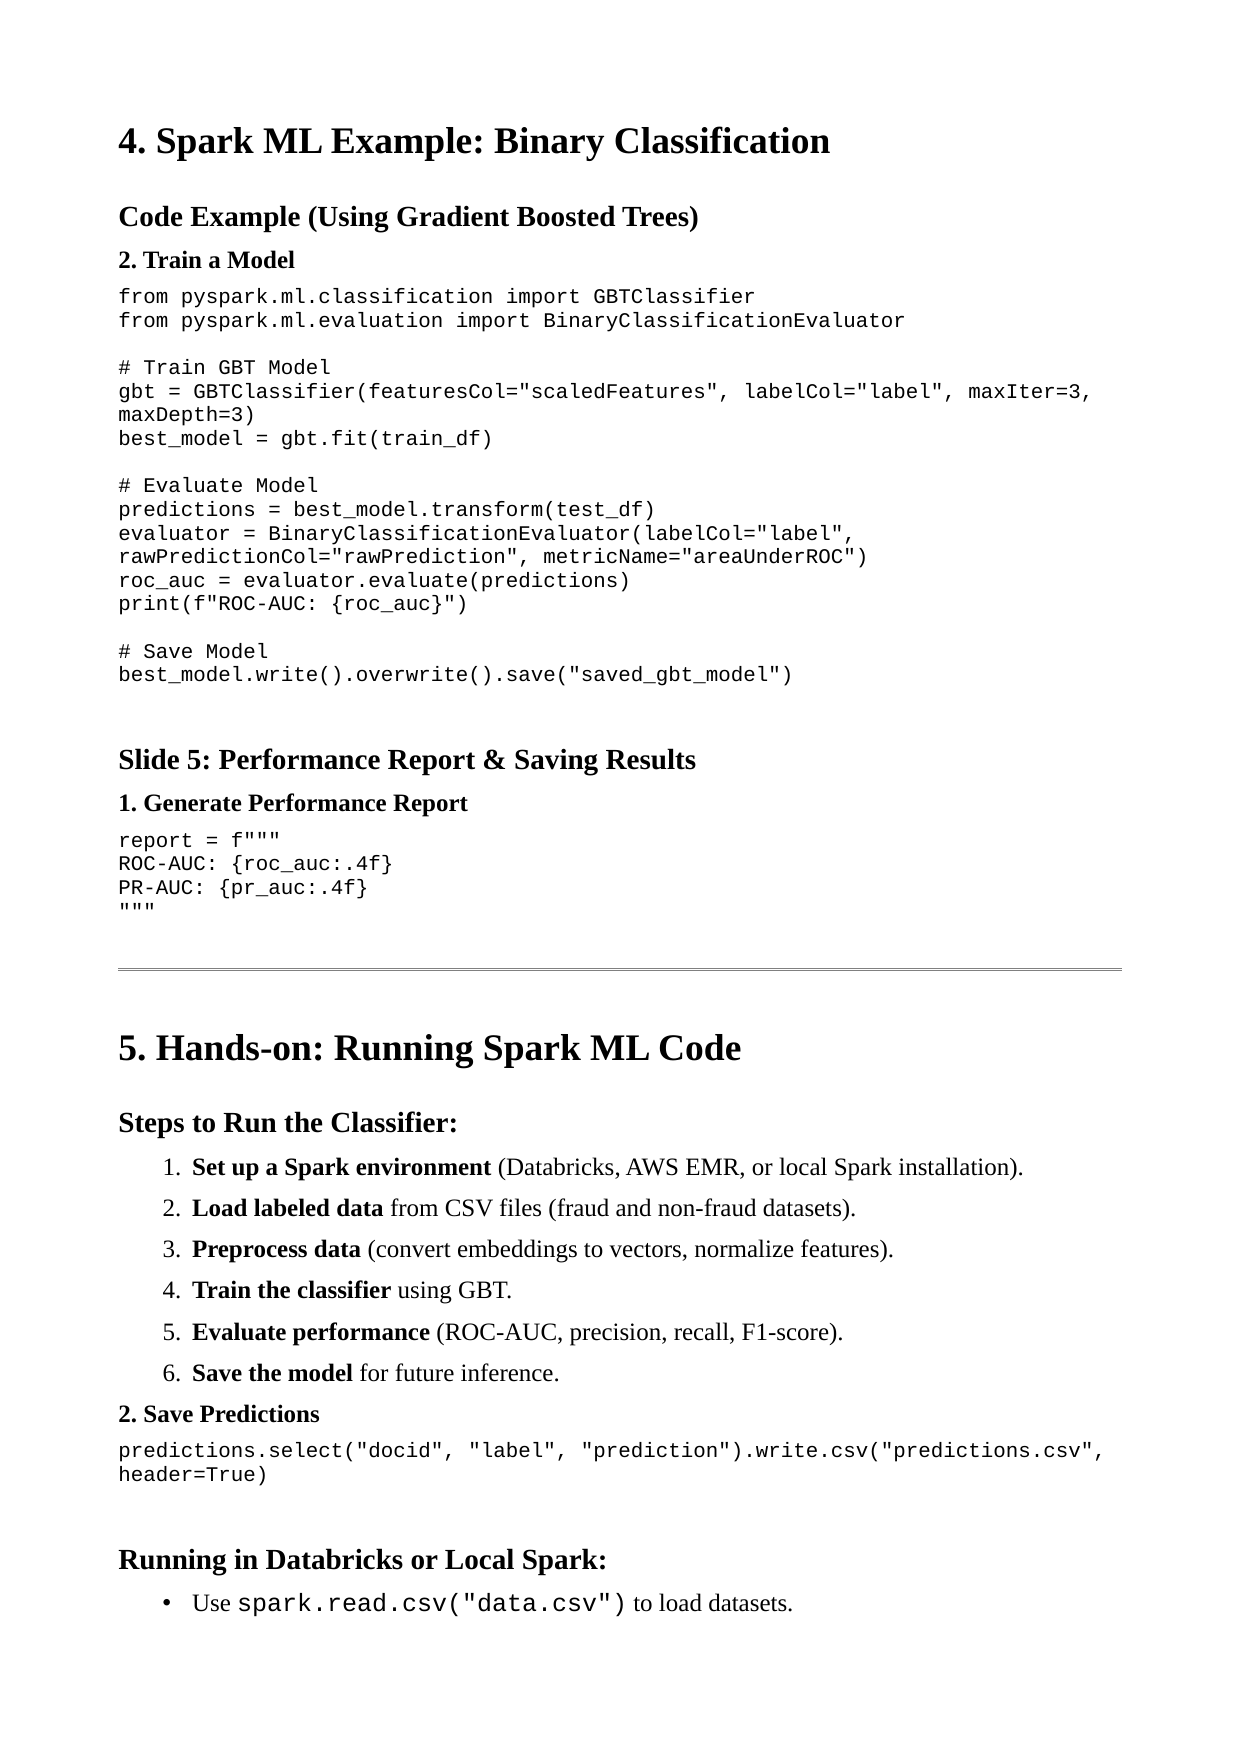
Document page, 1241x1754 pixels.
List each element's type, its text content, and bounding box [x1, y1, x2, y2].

text from pyspark.ml.evaluation import BinaryClassificationEvaluator [118, 310, 1122, 333]
subtitle Slide 5: Performance Report & Saving Results [118, 742, 1122, 776]
list Train the classifier using GBT. [162, 1275, 1122, 1304]
text PR-AUC: {pr_auc:.4f} [118, 877, 1122, 901]
subtitle Steps to Run the Classifier: [118, 1106, 1122, 1139]
text # Evaluate Model [118, 475, 1122, 499]
text evaluator = BinaryClassificationEvaluator(labelCol="label", rawPredictionCol="rawPrediction", metricName="areaUnderROC") [118, 522, 1122, 570]
text 2. Save Predictions [118, 1399, 1122, 1428]
subtitle 5. Hands-on: Running Spark ML Code [118, 1025, 1122, 1068]
list Use spark.read.csv("data.csv") to load datasets. [162, 1588, 1122, 1619]
text # Save Model [118, 641, 1122, 664]
text """ [118, 901, 1122, 924]
text best_model = gbt.fit(train_df) [118, 428, 1122, 452]
text ROC-AUC: {roc_auc:.4f} [118, 853, 1122, 877]
text # Train GBT Model [118, 357, 1122, 381]
subtitle Running in Databricks or Local Spark: [118, 1542, 1122, 1576]
subtitle 4. Spark ML Example: Binary Classification [118, 118, 1122, 161]
text 2. Train a Model [118, 245, 1122, 273]
text print(f"ROC-AUC: {roc_auc}") [118, 593, 1122, 617]
text predictions = best_model.transform(test_df) [118, 499, 1122, 522]
list Load labeled data from CSV files (fraud and non-fraud datasets). [162, 1193, 1122, 1222]
list Save the model for future inference. [162, 1358, 1122, 1387]
text roc_auc = evaluator.evaluate(predictions) [118, 570, 1122, 593]
text from pyspark.ml.classification import GBTClassifier [118, 286, 1122, 310]
list Evaluate performance (ROC-AUC, precision, recall, F1-score). [162, 1317, 1122, 1345]
text gbt = GBTClassifier(featuresCol="scaledFeatures", labelCol="label", maxIter=3, maxDepth=3) [118, 381, 1122, 428]
text 1. Generate Performance Report [118, 788, 1122, 817]
list Preprocess data (convert embeddings to vectors, normalize features). [162, 1234, 1122, 1263]
text predictions.select("docid", "label", "prediction").write.csv("predictions.csv", header=True) [118, 1440, 1122, 1488]
subtitle Code Example (Using Gradient Boosted Trees) [118, 199, 1122, 232]
text best_model.write().overwrite().save("saved_gbt_model") [118, 664, 1122, 688]
list Set up a Spark environment (Databricks, AWS EMR, or local Spark installation). [162, 1152, 1122, 1180]
text report = f""" [118, 830, 1122, 853]
